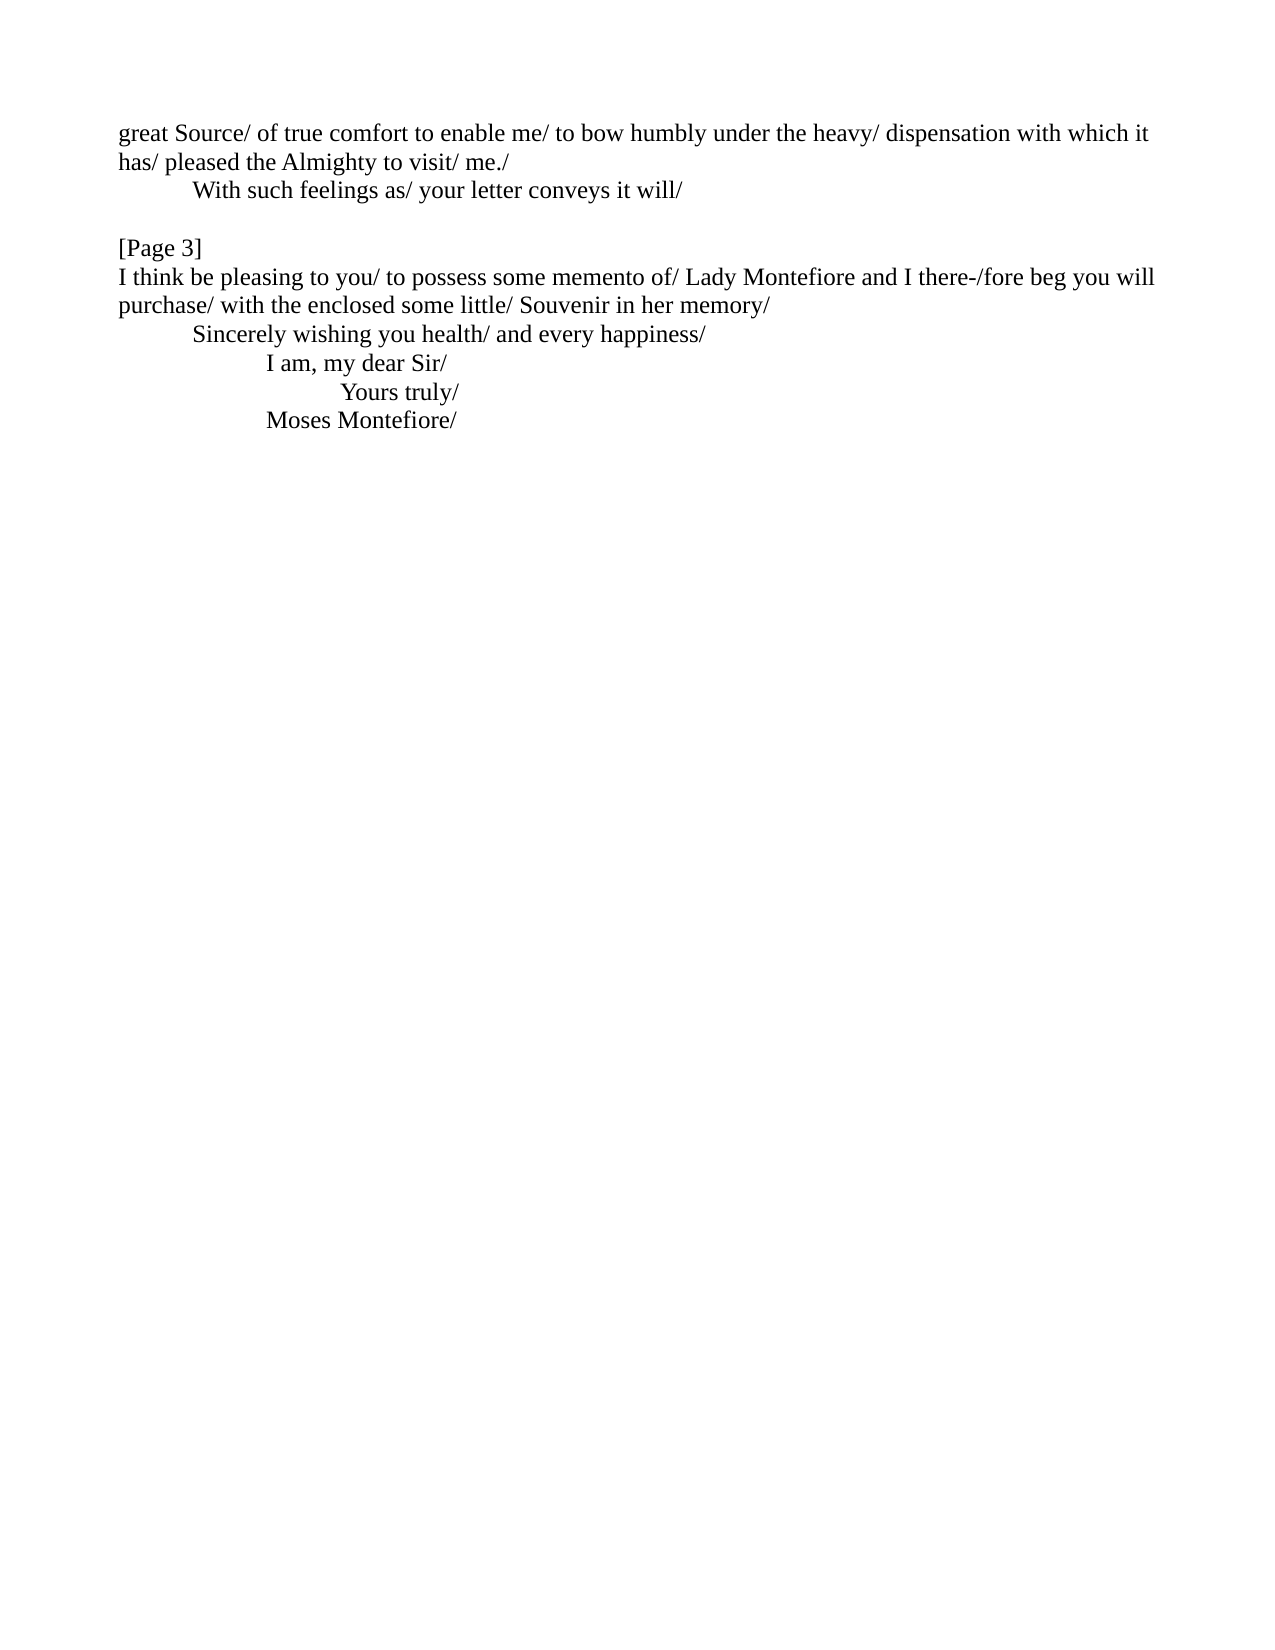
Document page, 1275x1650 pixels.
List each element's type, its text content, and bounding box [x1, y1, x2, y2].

text Moses Montefiore/ [118, 406, 1157, 434]
text Sincerely wishing you health/ and every happiness/ [118, 319, 1157, 348]
text I am, my dear Sir/ [118, 348, 1157, 377]
text great Source/ of true comfort to enable me/ to bow humbly under the heavy/ dispensation with which it has/ pleased the Almighty to visit/ me./ [118, 118, 1157, 176]
text [Page 3] [118, 233, 1157, 262]
text With such feelings as/ your letter conveys it will/ [118, 176, 1157, 204]
text Yours truly/ [118, 377, 1157, 406]
text I think be pleasing to you/ to possess some memento of/ Lady Montefiore and I there-/fore beg you will purchase/ with the enclosed some little/ Souvenir in her memory/ [118, 262, 1157, 319]
